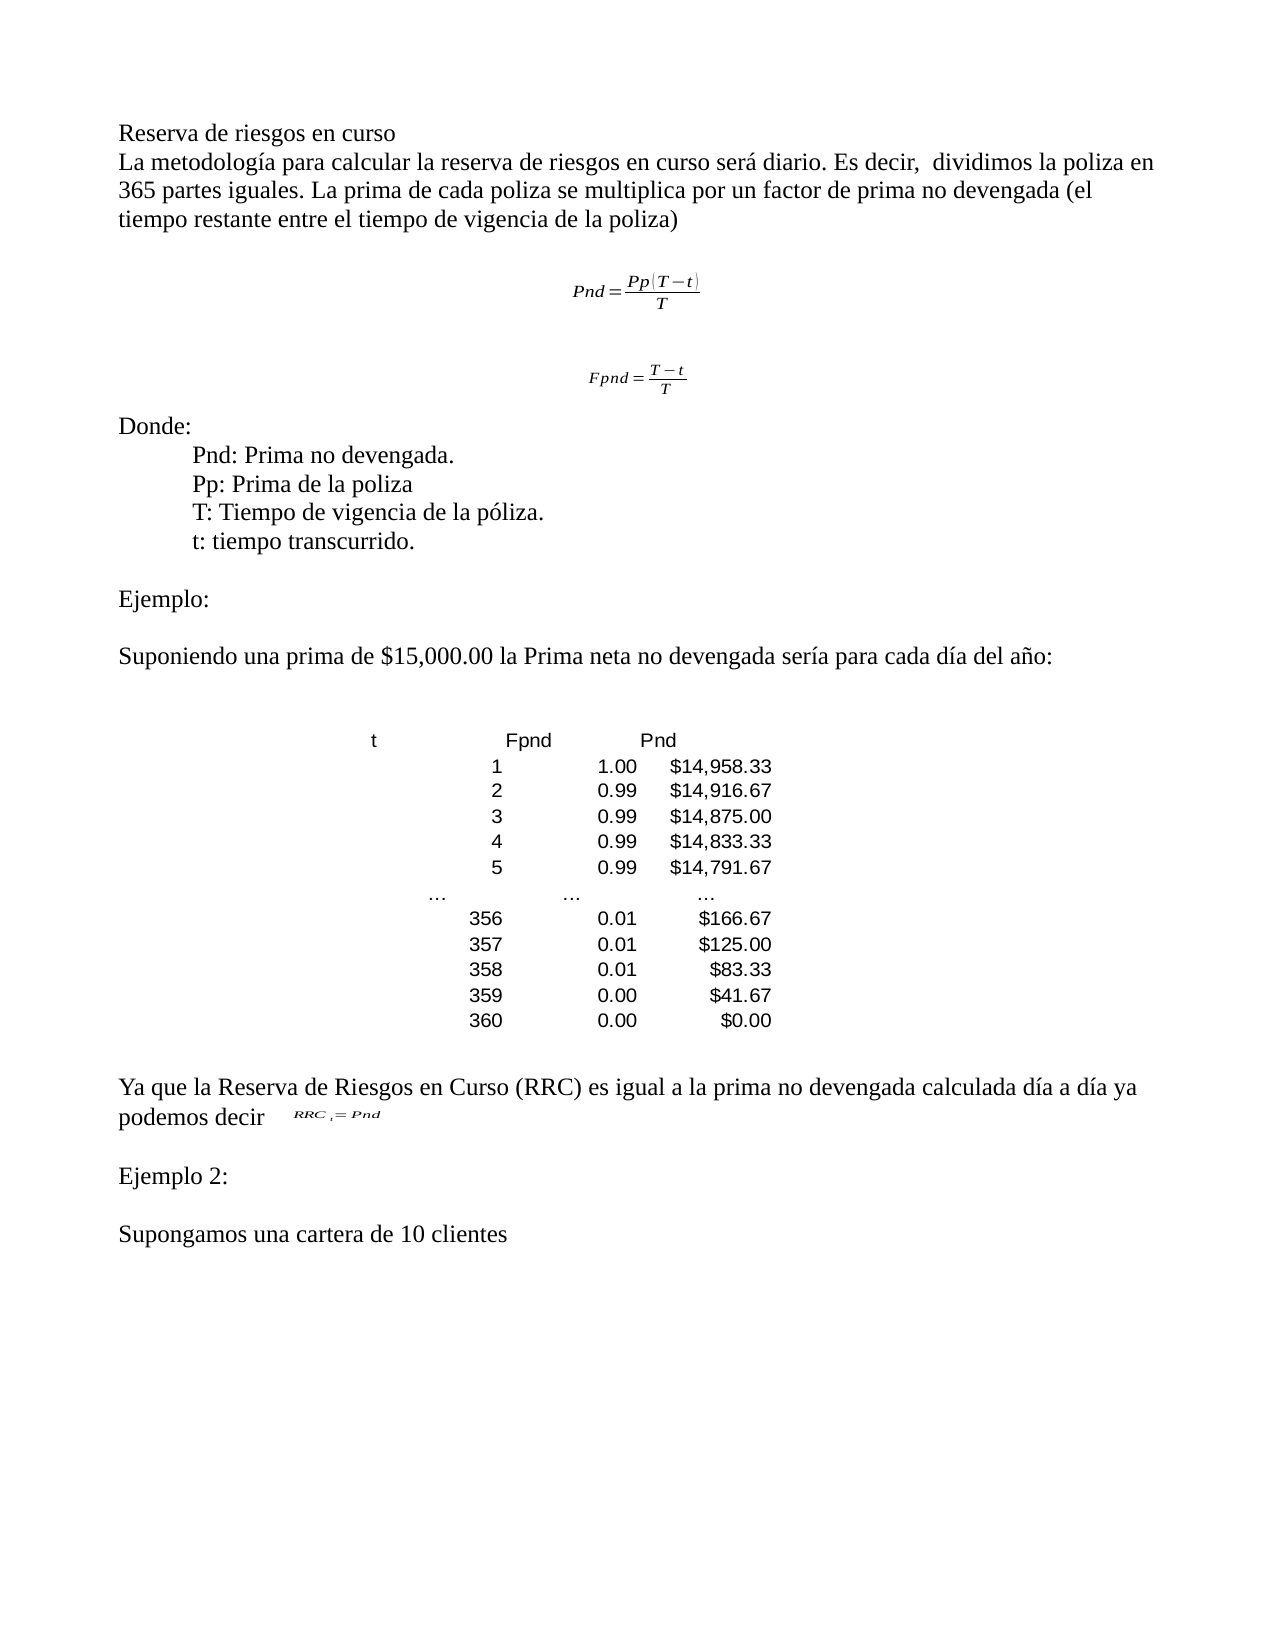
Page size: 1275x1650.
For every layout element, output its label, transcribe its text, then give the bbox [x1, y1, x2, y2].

text Ejemplo 2: [118, 1161, 1157, 1190]
text Suponiendo una prima de $15,000.00 la Prima neta no devengada sería para cada día del año: [118, 641, 1157, 670]
text Ya que la Reserva de Riesgos en Curso (RRC) es igual a la prima no devengada calculada día a día ya podemos decir [118, 1072, 1157, 1132]
text Supongamos una cartera de 10 clientes [118, 1219, 1157, 1247]
text t: tiempo transcurrido. [118, 526, 1157, 555]
text Pp: Prima de la poliza [118, 469, 1157, 497]
text T: Tiempo de vigencia de la póliza. [118, 497, 1157, 526]
text La metodología para calcular la reserva de riesgos en curso será diario. Es decir, dividimos la poliza en 365 partes iguales. La prima de cada poliza se multiplica por un factor de prima no devengada (el tiempo restante entre el tiempo de vigencia de la poliza) [118, 147, 1157, 233]
text Donde: [118, 411, 1157, 440]
text Reserva de riesgos en curso [118, 118, 1157, 147]
text Pnd: Prima no devengada. [118, 440, 1157, 469]
text Ejemplo: [118, 584, 1157, 612]
